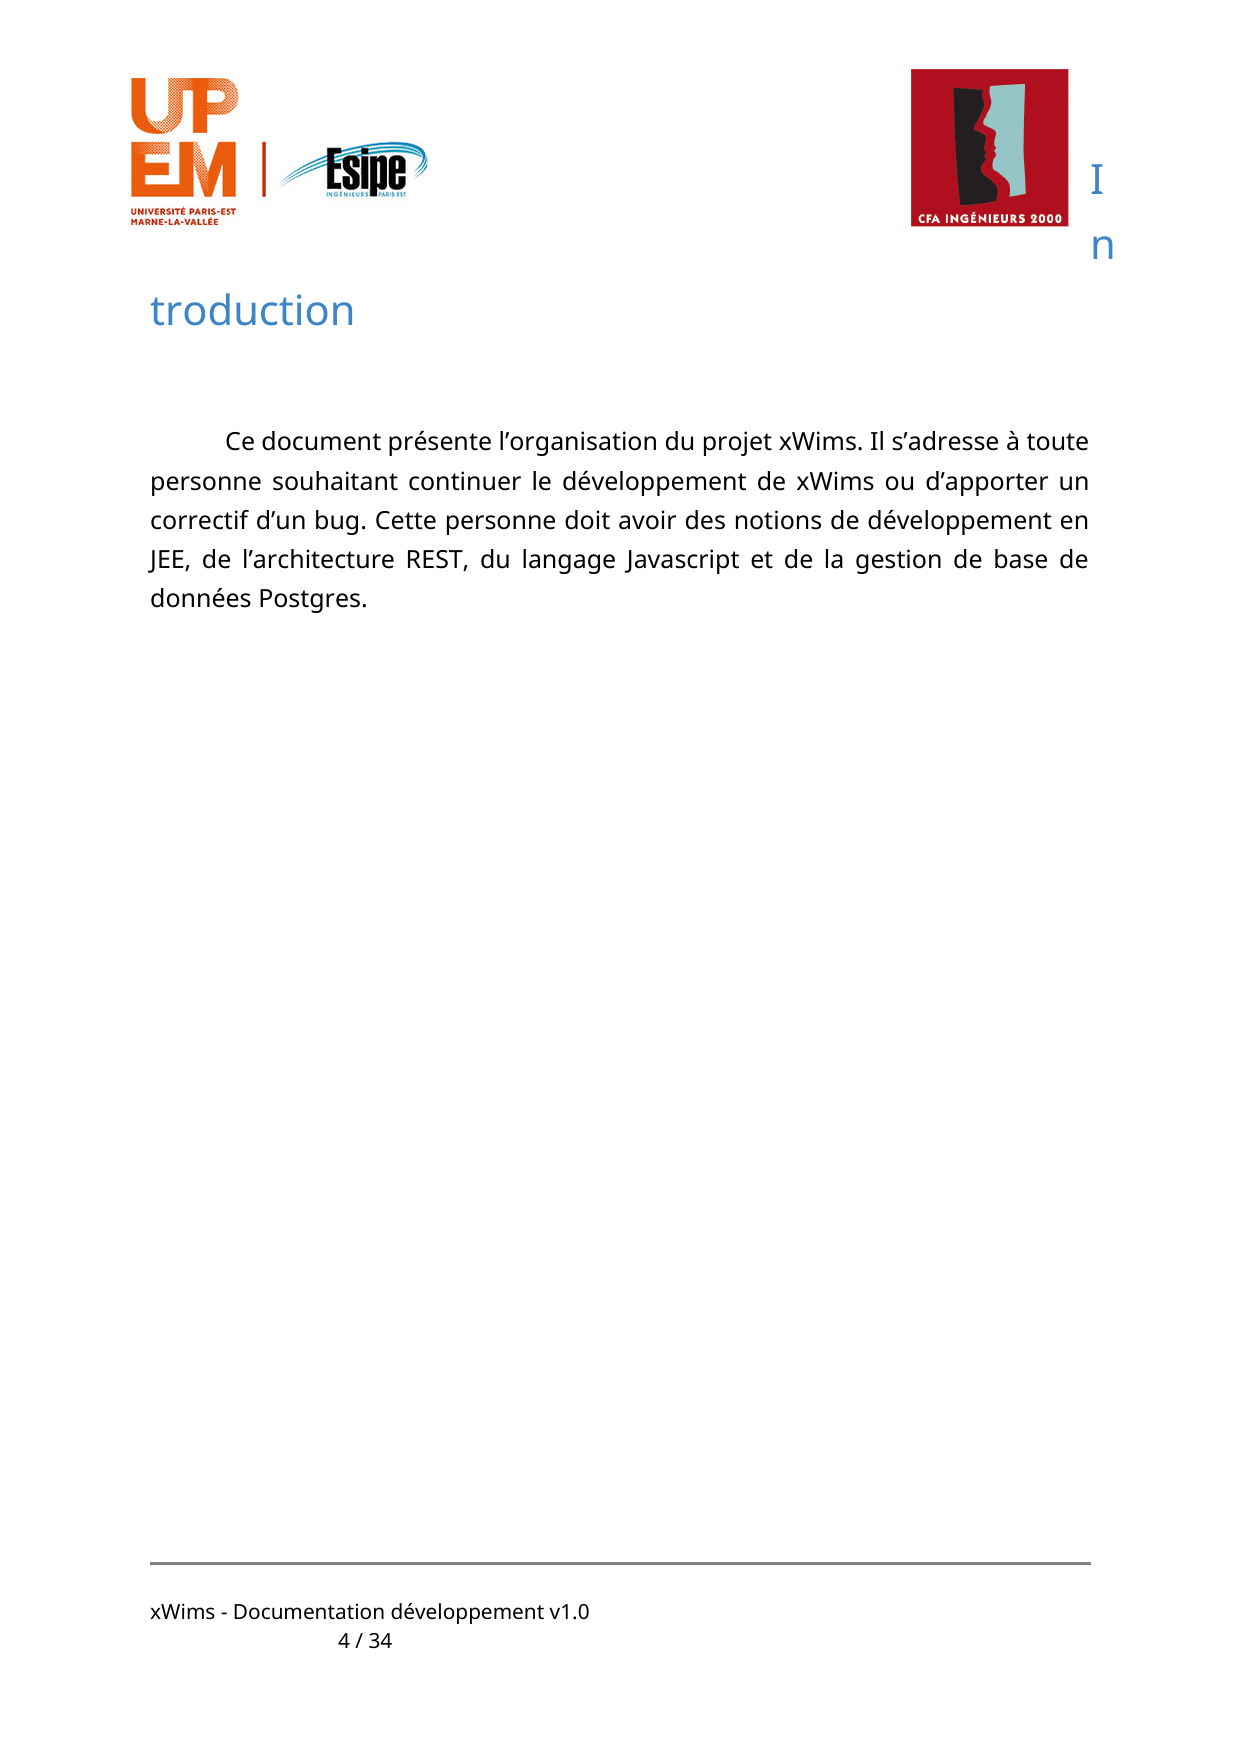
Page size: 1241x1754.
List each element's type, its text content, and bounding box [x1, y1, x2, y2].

picture [131, 78, 428, 225]
subtitle Introduction [150, 150, 1091, 337]
text Ce document présente l’organisation du projet xWims. Il s’adresse à toute personne souhaitant continuer le développement de xWims ou d’apporter un correctif d’un bug. Cette personne doit avoir des notions de développement en JEE, de l’architecture REST, du langage Javascript et de la gestion de base de données Postgres. [150, 424, 1091, 615]
picture [907, 66, 1072, 230]
